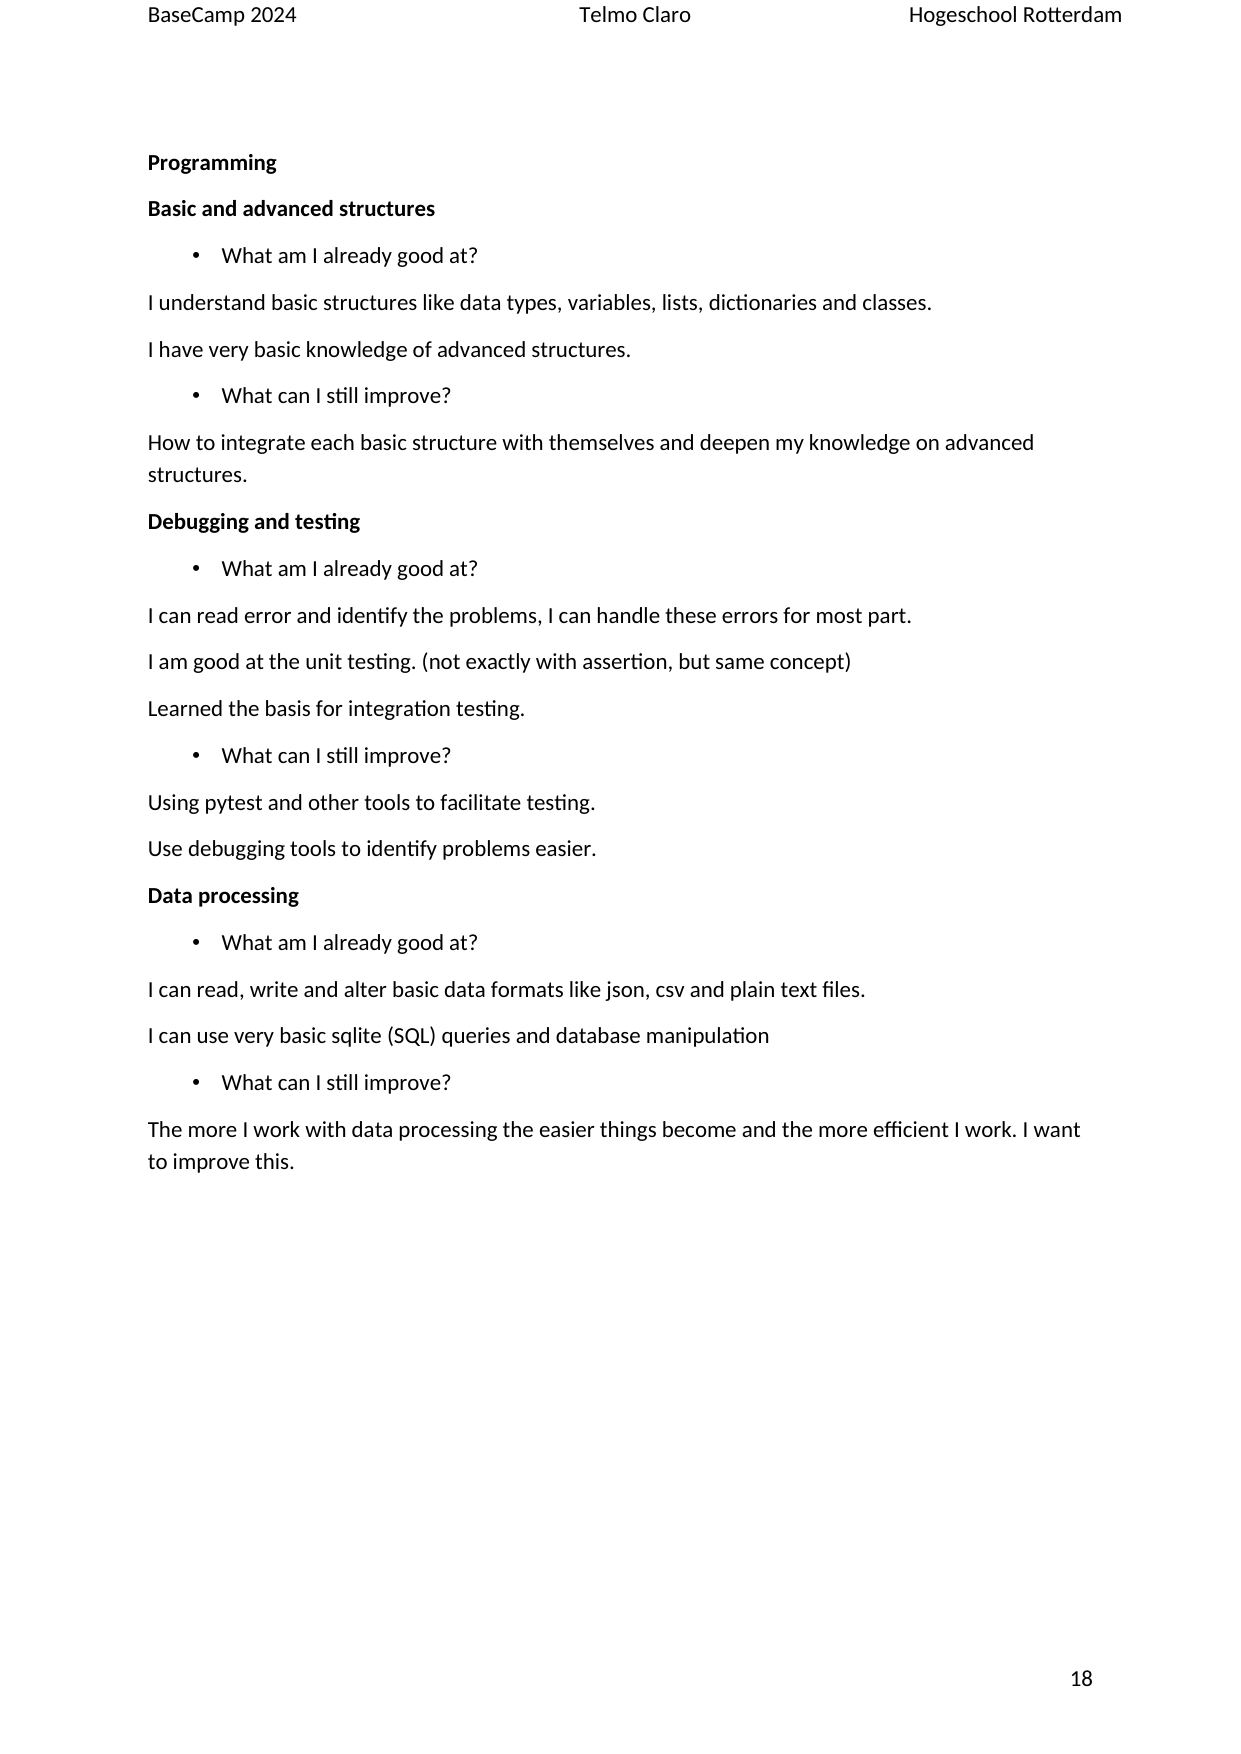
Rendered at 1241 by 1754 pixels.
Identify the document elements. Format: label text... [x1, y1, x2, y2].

text I can read error and identify the problems, I can handle these errors for most part. [148, 601, 1093, 629]
text Debugging and testing [148, 507, 1093, 535]
text I am good at the unit testing. (not exactly with assertion, but same concept) [148, 647, 1093, 676]
text Data processing [148, 881, 1093, 909]
list What can I still improve? [192, 1068, 1093, 1096]
text Programming [148, 148, 1093, 176]
list What am I already good at? [192, 554, 1093, 582]
text I have very basic knowledge of advanced structures. [148, 335, 1093, 363]
text How to integrate each basic structure with themselves and deepen my knowledge on advanced structures. [148, 428, 1093, 488]
text Learned the basis for integration testing. [148, 694, 1093, 722]
text The more I work with data processing the easier things become and the more efficient I work. I want to improve this. [148, 1115, 1093, 1175]
text Use debugging tools to identify problems easier. [148, 834, 1093, 863]
text I can read, write and alter basic data formats like json, csv and plain text files. [148, 975, 1093, 1003]
list What am I already good at? [192, 241, 1093, 269]
list What can I still improve? [192, 381, 1093, 409]
text Using pytest and other tools to facilitate testing. [148, 788, 1093, 816]
list What am I already good at? [192, 928, 1093, 956]
text I can use very basic sqlite (SQL) queries and database manipulation [148, 1022, 1093, 1050]
list What can I still improve? [192, 741, 1093, 769]
text I understand basic structures like data types, variables, lists, dictionaries and classes. [148, 288, 1093, 316]
text Basic and advanced structures [148, 194, 1093, 222]
